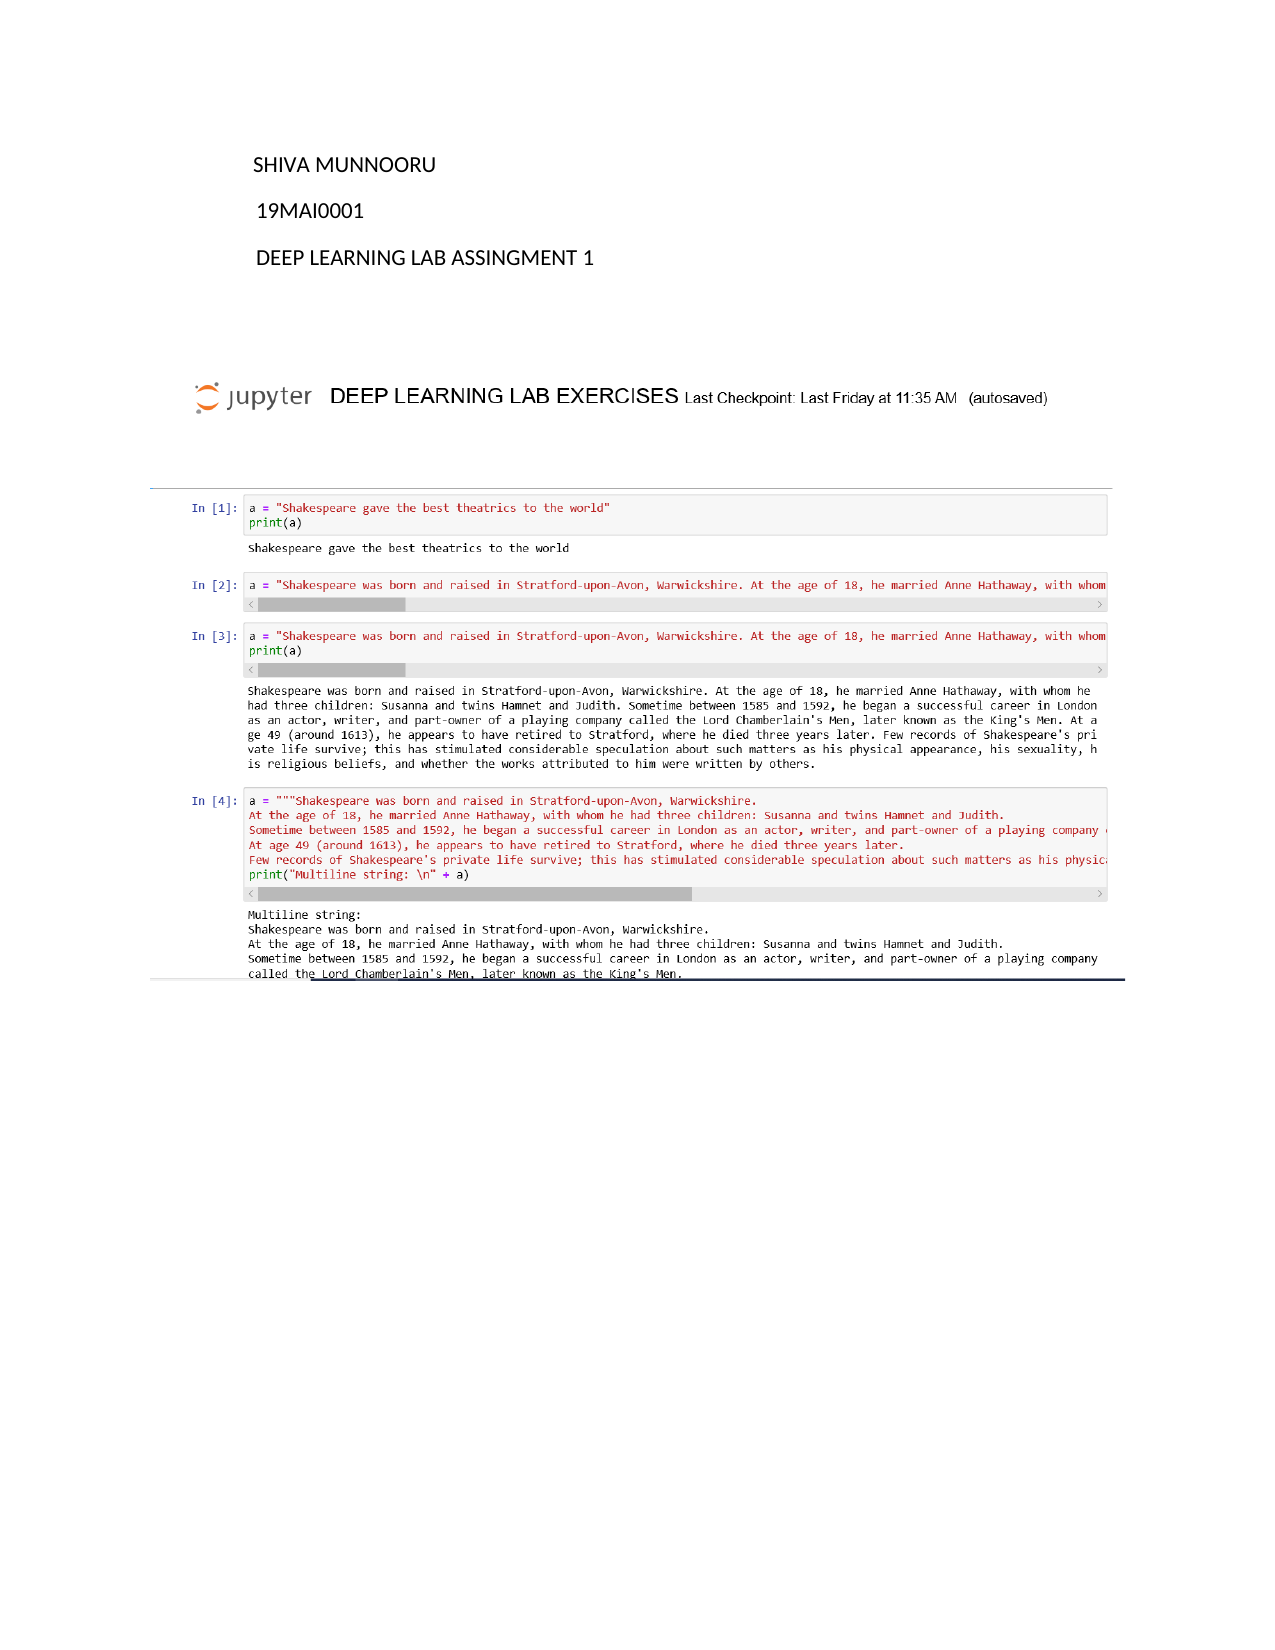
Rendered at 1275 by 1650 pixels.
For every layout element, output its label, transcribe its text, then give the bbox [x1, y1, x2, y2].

text SHIVA MUNNOORU [150, 150, 1125, 178]
text 19MAI0001 [150, 196, 1125, 224]
text DEEP LEARNING LAB ASSINGMENT 1 [150, 243, 1125, 271]
